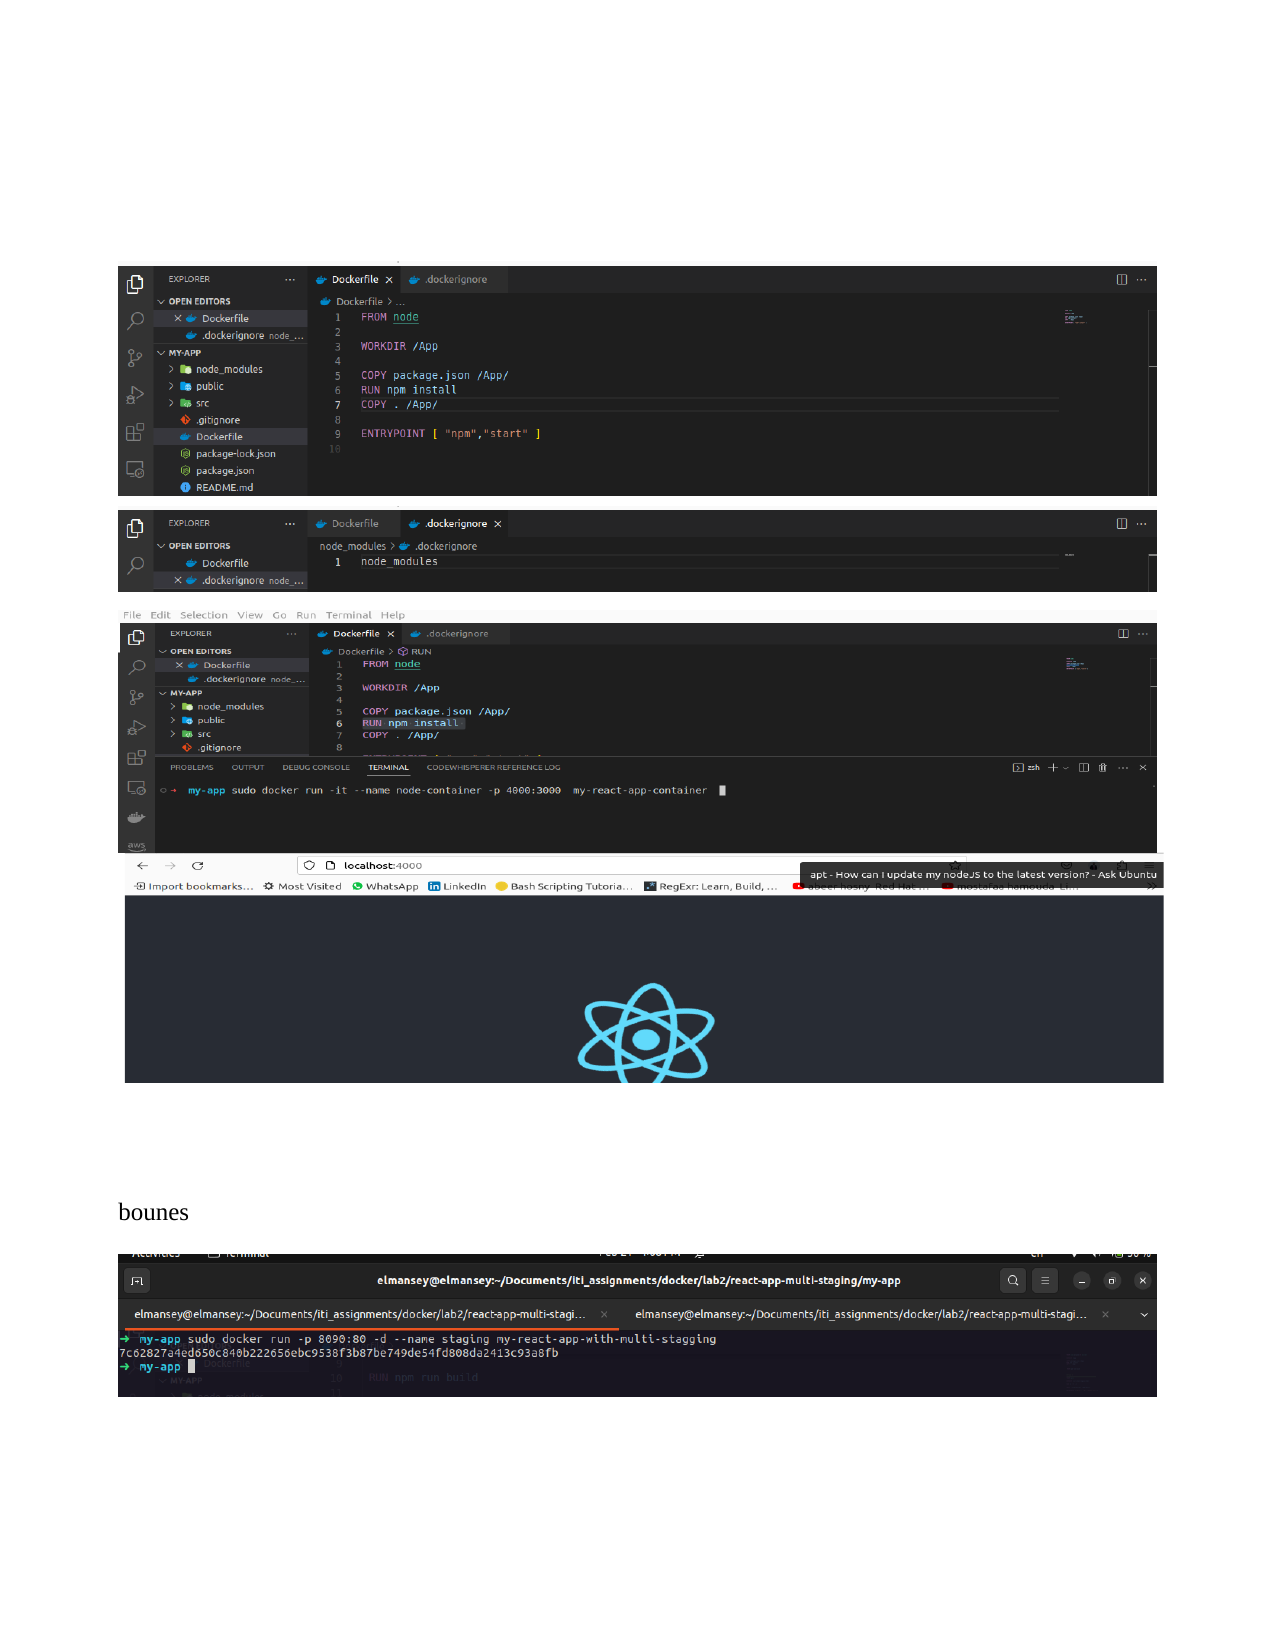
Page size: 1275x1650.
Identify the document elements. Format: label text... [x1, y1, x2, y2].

picture [118, 506, 1157, 592]
text bounes [118, 1197, 1157, 1226]
picture [118, 1254, 1157, 1397]
picture [118, 261, 1157, 496]
picture [118, 610, 1164, 1083]
